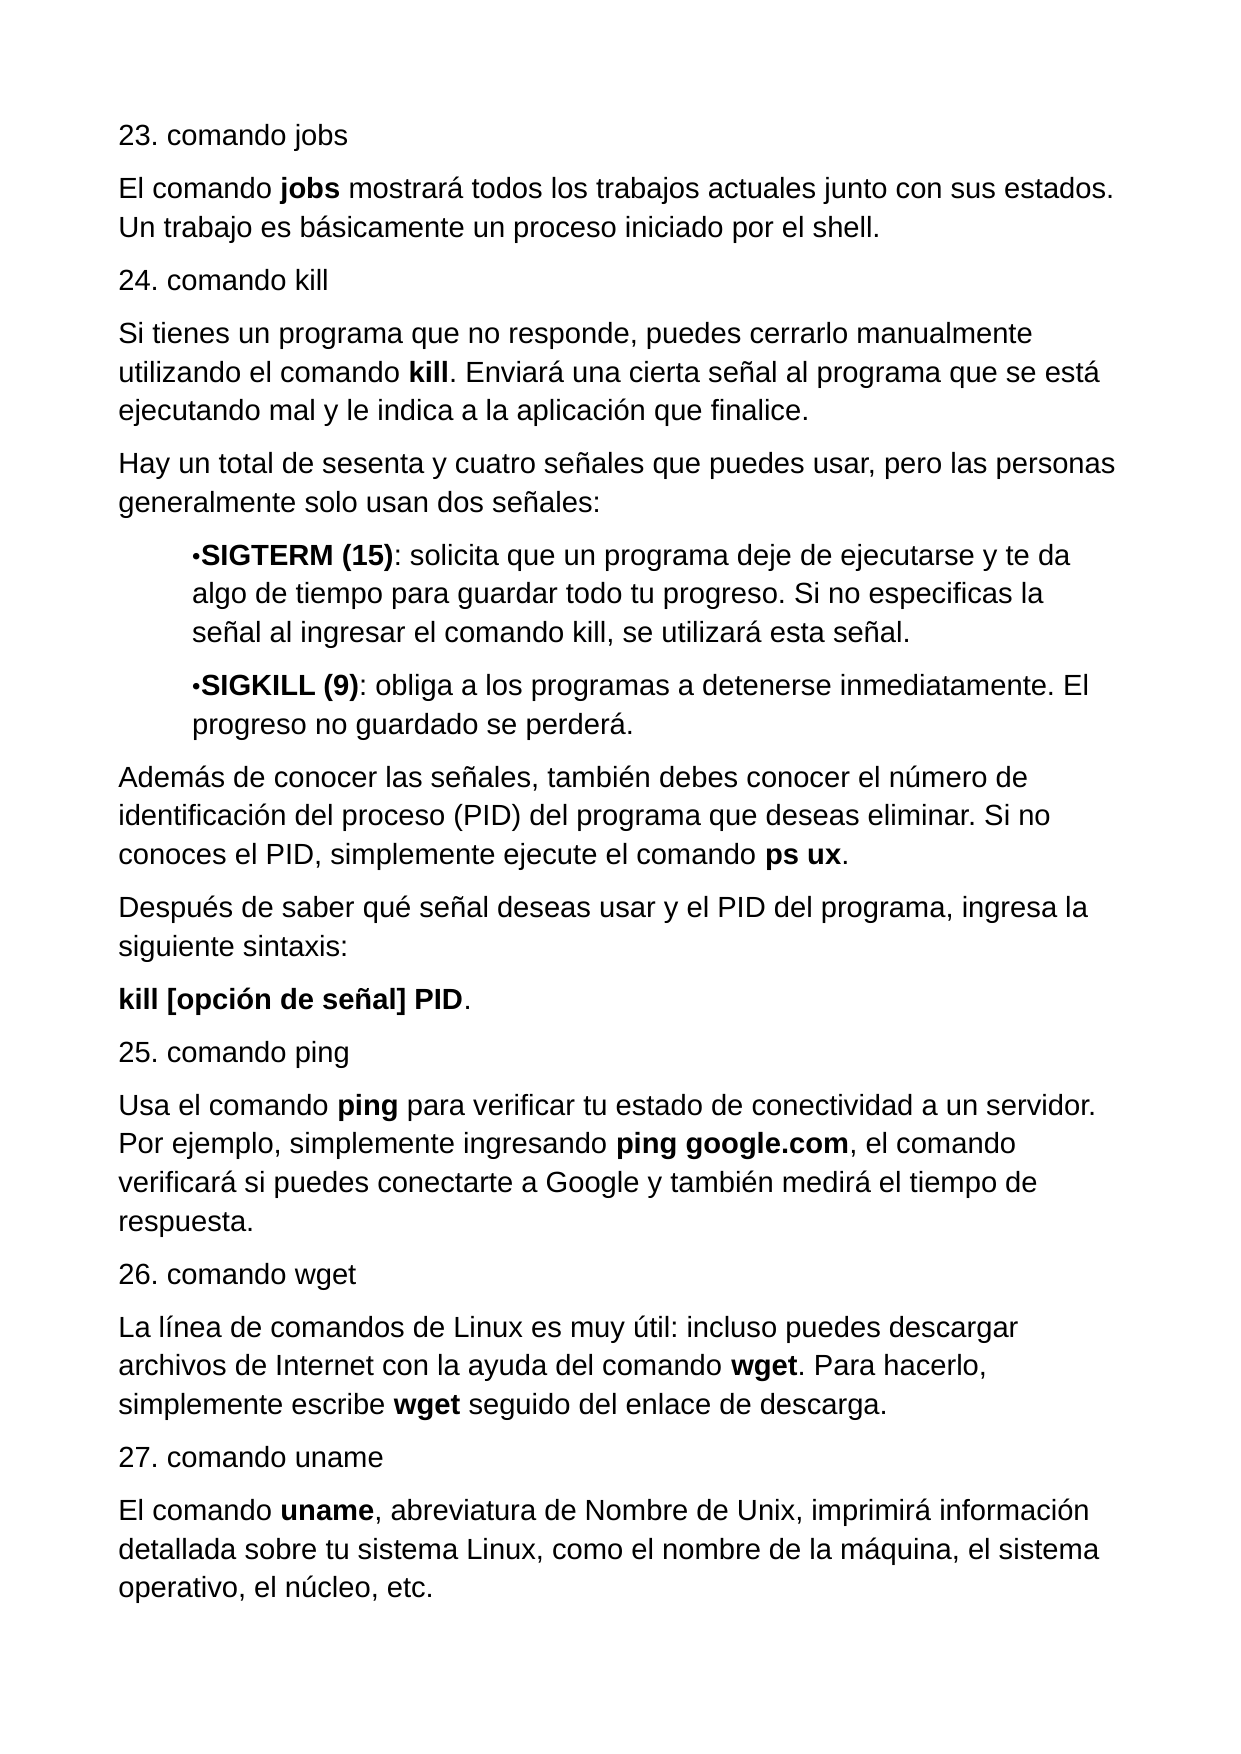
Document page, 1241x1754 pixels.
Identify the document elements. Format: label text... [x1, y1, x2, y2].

text La línea de comandos de Linux es muy útil: incluso puedes descargar archivos de Internet con la ayuda del comando wget. Para hacerlo, simplemente escribe wget seguido del enlace de descarga. [118, 1310, 1122, 1420]
subtitle 23. comando jobs [118, 118, 1122, 152]
subtitle 24. comando kill [118, 263, 1122, 296]
text Si tienes un programa que no responde, puedes cerrarlo manualmente utilizando el comando kill. Enviará una cierta señal al programa que se está ejecutando mal y le indica a la aplicación que finalice. [118, 316, 1122, 427]
list SIGKILL (9): obliga a los programas a detenerse inmediatamente. El progreso no guardado se perderá. [118, 668, 1122, 740]
text Hay un total de sesenta y cuatro señales que puedes usar, pero las personas generalmente solo usan dos señales: [118, 446, 1122, 518]
text Además de conocer las señales, también debes conocer el número de identificación del proceso (PID) del programa que deseas eliminar. Si no conoces el PID, simplemente ejecute el comando ps ux. [118, 760, 1122, 870]
text El comando uname, abreviatura de Nombre de Unix, imprimirá información detallada sobre tu sistema Linux, como el nombre de la máquina, el sistema operativo, el núcleo, etc. [118, 1493, 1122, 1604]
text kill [opción de señal] PID. [118, 982, 1122, 1015]
list SIGTERM (15): solicita que un programa deje de ejecutarse y te da algo de tiempo para guardar todo tu progreso. Si no especificas la señal al ingresar el comando kill, se utilizará esta señal. [118, 538, 1122, 648]
subtitle 25. comando ping [118, 1035, 1122, 1068]
text El comando jobs mostrará todos los trabajos actuales junto con sus estados. Un trabajo es básicamente un proceso iniciado por el shell. [118, 171, 1122, 243]
subtitle 27. comando uname [118, 1440, 1122, 1473]
text Después de saber qué señal deseas usar y el PID del programa, ingresa la siguiente sintaxis: [118, 890, 1122, 962]
subtitle 26. comando wget [118, 1257, 1122, 1290]
text Usa el comando ping para verificar tu estado de conectividad a un servidor. Por ejemplo, simplemente ingresando ping google.com, el comando verificará si puedes conectarte a Google y también medirá el tiempo de respuesta. [118, 1088, 1122, 1237]
